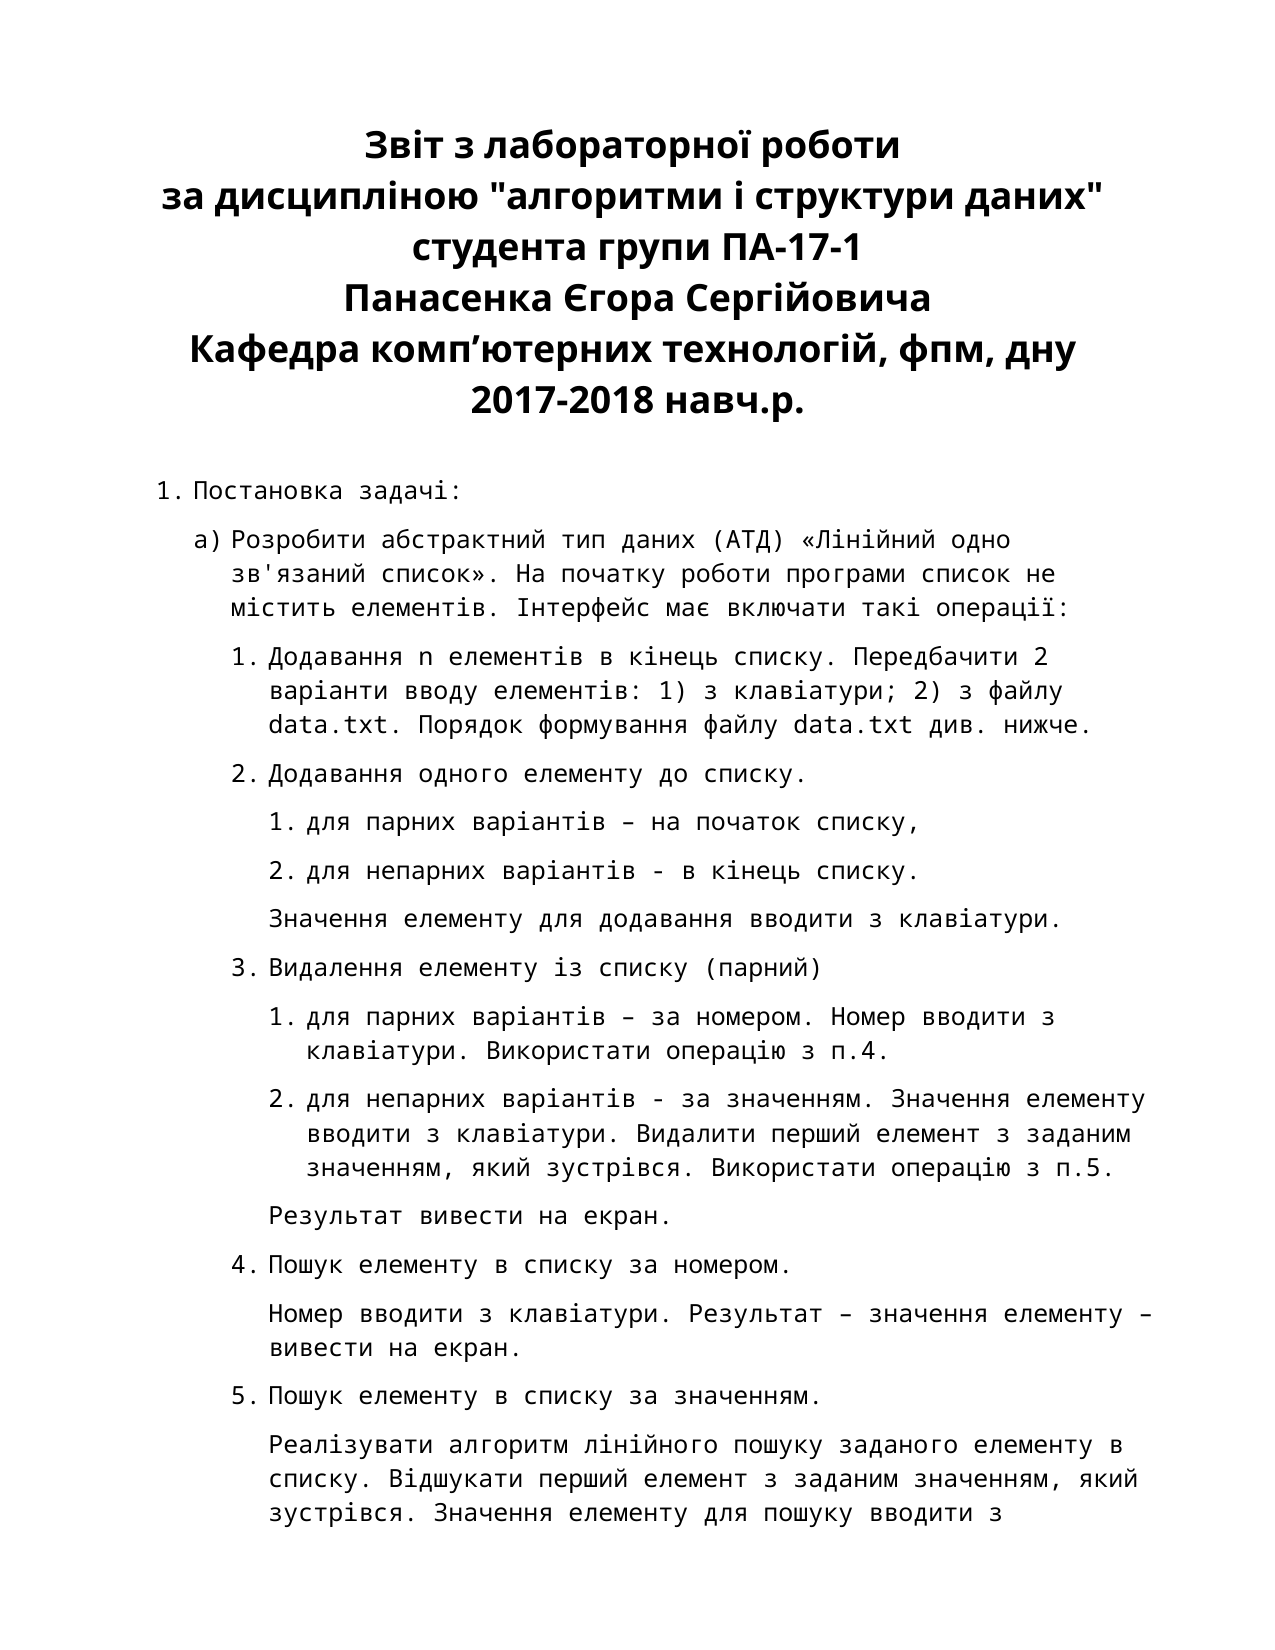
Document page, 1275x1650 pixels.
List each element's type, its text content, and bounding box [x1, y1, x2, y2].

list Номер вводити з клавіатури. Результат – значення елементу – вивести на екран. [231, 1295, 1157, 1363]
title Звіт з лабораторної роботи [118, 118, 1157, 169]
list Результат вивести на екран. [231, 1198, 1157, 1232]
title за дисципліною "алгоритми і структури даних" [118, 169, 1157, 220]
list для непарних варіантів - в кінець списку. [268, 852, 1157, 887]
list Додавання одного елементу до списку. [231, 755, 1157, 789]
list Видалення елементу із списку (парний) [231, 950, 1157, 984]
list Значення елементу для додавання вводити з клавіатури. [231, 901, 1157, 935]
title Кафедра комп’ютерних технологій, фпм, дну [118, 322, 1157, 373]
list для парних варіантів – за номером. Номер вводити з клавіатури. Використати операцію з п.4. [268, 998, 1157, 1067]
list Пошук елементу в списку за номером. [231, 1247, 1157, 1281]
title 2017-2018 навч.р. [118, 373, 1157, 424]
list Постановка задачі: [156, 473, 1157, 507]
list Пошук елементу в списку за значенням. [231, 1378, 1157, 1412]
title Панасенка Єгора Сергійовича [118, 271, 1157, 322]
list Розробити абстрактний тип даних (АТД) «Лінійний одно зв'язаний список». На початку роботи програми список не містить елементів. Інтерфейс має включати такі операції: [193, 522, 1157, 624]
list Реалізувати алгоритм лінійного пошуку заданого елементу в списку. Відшукати перший елемент з заданим значенням, який зустрівся. Значення елементу для пошуку вводити з [231, 1427, 1157, 1529]
list для непарних варіантів - за значенням. Значення елементу вводити з клавіатури. Видалити перший елемент з заданим значенням, який зустрівся. Використати операцію з п.5. [268, 1081, 1157, 1183]
title студента групи ПА-17-1 [118, 220, 1157, 271]
list для парних варіантів – на початок списку, [268, 804, 1157, 838]
list Додавання n елементів в кінець списку. Передбачити 2 варіанти вводу елементів: 1) з клавіатури; 2) з файлу data.txt. Порядок формування файлу data.txt див. нижче. [231, 638, 1157, 741]
